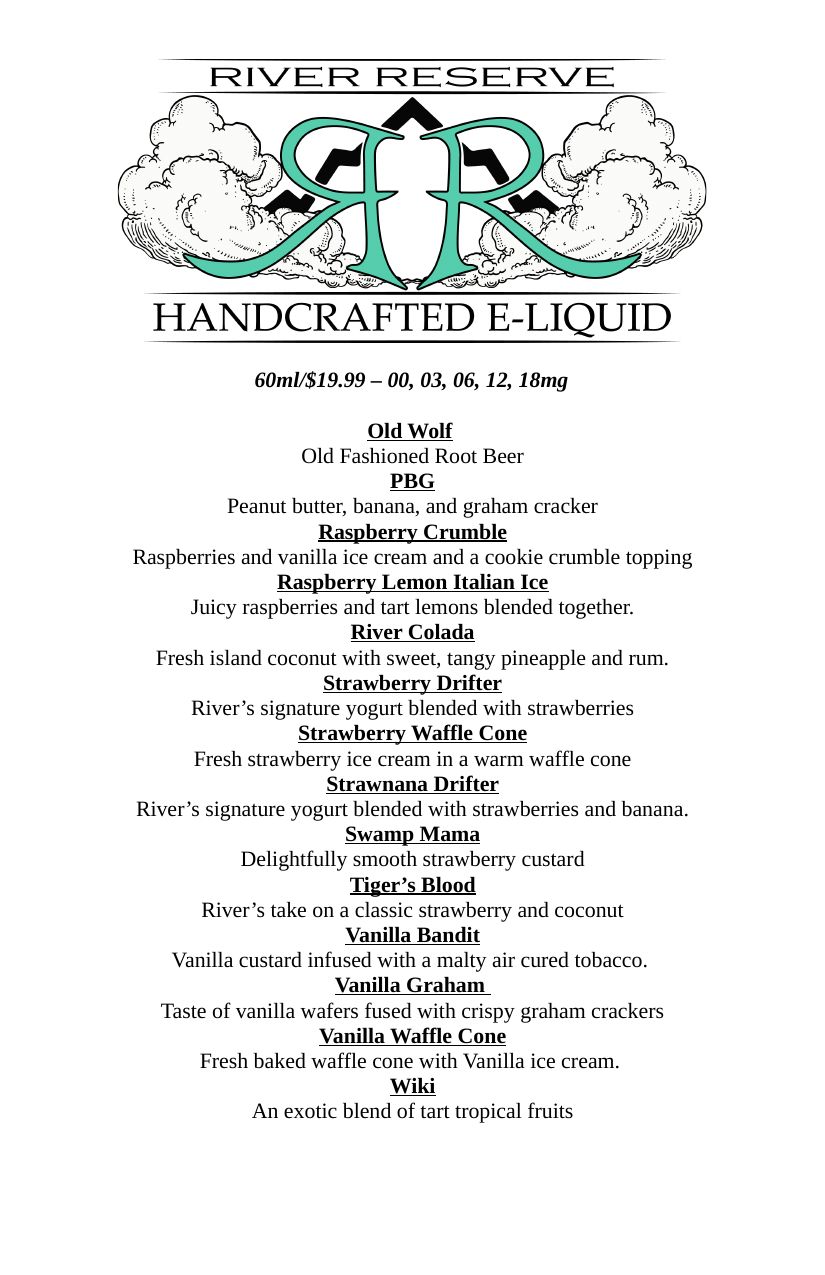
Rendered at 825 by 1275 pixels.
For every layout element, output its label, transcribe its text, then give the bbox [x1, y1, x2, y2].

text Strawberry Waffle Cone [118, 720, 707, 746]
text Vanilla Waffle Cone [118, 1023, 707, 1048]
text An exotic blend of tart tropical fruits [118, 1098, 707, 1124]
text Wiki [118, 1073, 707, 1098]
text Delightfully smooth strawberry custard [118, 846, 707, 872]
text Raspberry Lemon Italian Ice [118, 569, 707, 594]
text Vanilla Bandit [118, 922, 707, 947]
text PBG [118, 468, 707, 493]
text Old Fashioned Root Beer [118, 443, 707, 468]
text River Colada [118, 619, 707, 645]
text Strawberry Drifter [118, 670, 707, 695]
text Swamp Mama [118, 821, 707, 846]
text 60ml/$19.99 – 00, 03, 06, 12, 18mg [118, 367, 707, 393]
text River’s signature yogurt blended with strawberries [118, 695, 707, 720]
text River’s signature yogurt blended with strawberries and banana. [118, 796, 707, 821]
text River’s take on a classic strawberry and coconut [118, 897, 707, 922]
picture [117, 59, 707, 343]
text Fresh island coconut with sweet, tangy pineapple and rum. [118, 645, 707, 670]
text Vanilla Graham [118, 972, 707, 998]
text Tiger’s Blood [118, 872, 707, 897]
text Taste of vanilla wafers fused with crispy graham crackers [118, 998, 707, 1023]
text Vanilla custard infused with a malty air cured tobacco. [118, 947, 707, 972]
text Fresh strawberry ice cream in a warm waffle cone [118, 746, 707, 771]
text Strawnana Drifter [118, 771, 707, 796]
text Fresh baked waffle cone with Vanilla ice cream. [118, 1048, 707, 1073]
text Peanut butter, banana, and graham cracker [118, 493, 707, 519]
text Raspberries and vanilla ice cream and a cookie crumble topping [118, 544, 707, 569]
text Old Wolf [118, 418, 707, 443]
text Juicy raspberries and tart lemons blended together. [118, 594, 707, 619]
text Raspberry Crumble [118, 519, 707, 544]
